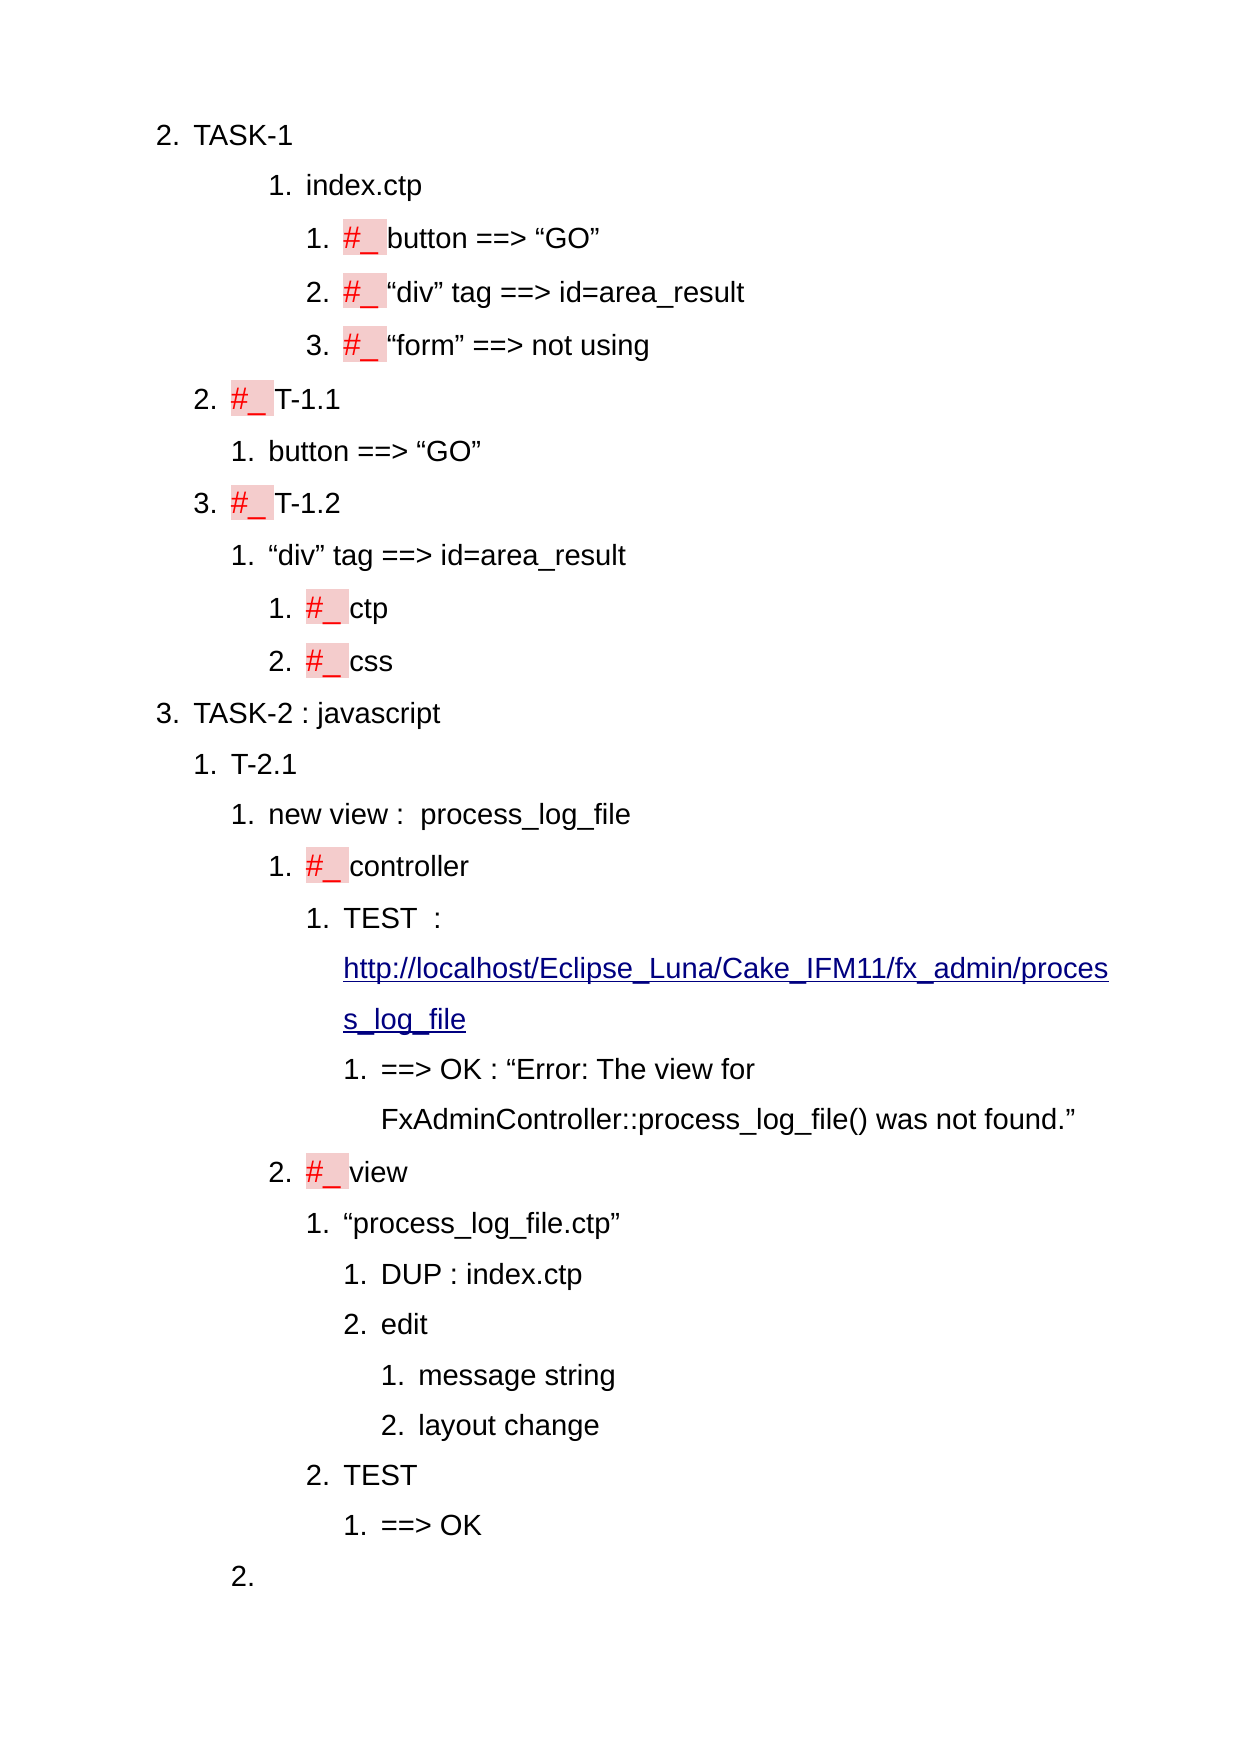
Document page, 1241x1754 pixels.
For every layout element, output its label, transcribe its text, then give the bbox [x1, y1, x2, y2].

list new view : process_log_file [231, 797, 1122, 831]
list #_ view [268, 1153, 1122, 1189]
list DUP : index.ctp [343, 1257, 1122, 1290]
list “process_log_file.ctp” [306, 1207, 1122, 1240]
list #_ button ==> “GO” [306, 219, 1122, 255]
list message string [381, 1357, 1122, 1391]
list #_ ctp [268, 589, 1122, 624]
list TEST : http://localhost/Eclipse_Luna/Cake_IFM11/fx_admin/process_log_file [306, 901, 1122, 1035]
list TASK-1 [156, 118, 1122, 152]
list T-2.1 [193, 747, 1122, 780]
list #_ T-1.2 [193, 484, 1122, 520]
list #_ css [268, 642, 1122, 678]
list #_ controller [268, 847, 1122, 883]
list TEST [306, 1458, 1122, 1492]
list button ==> “GO” [231, 434, 1122, 468]
list ==> OK : “Error: The view for FxAdminController::process_log_file() was not found.” [343, 1052, 1122, 1136]
list ==> OK [343, 1508, 1122, 1542]
list #_ T-1.1 [193, 380, 1122, 416]
list edit [343, 1307, 1122, 1341]
list layout change [381, 1408, 1122, 1441]
list #_ “form” ==> not using [306, 326, 1122, 362]
list index.ctp [268, 168, 1122, 202]
list TASK-2 : javascript [156, 696, 1122, 730]
list “div” tag ==> id=area_result [231, 538, 1122, 572]
list #_ “div” tag ==> id=area_result [306, 273, 1122, 308]
